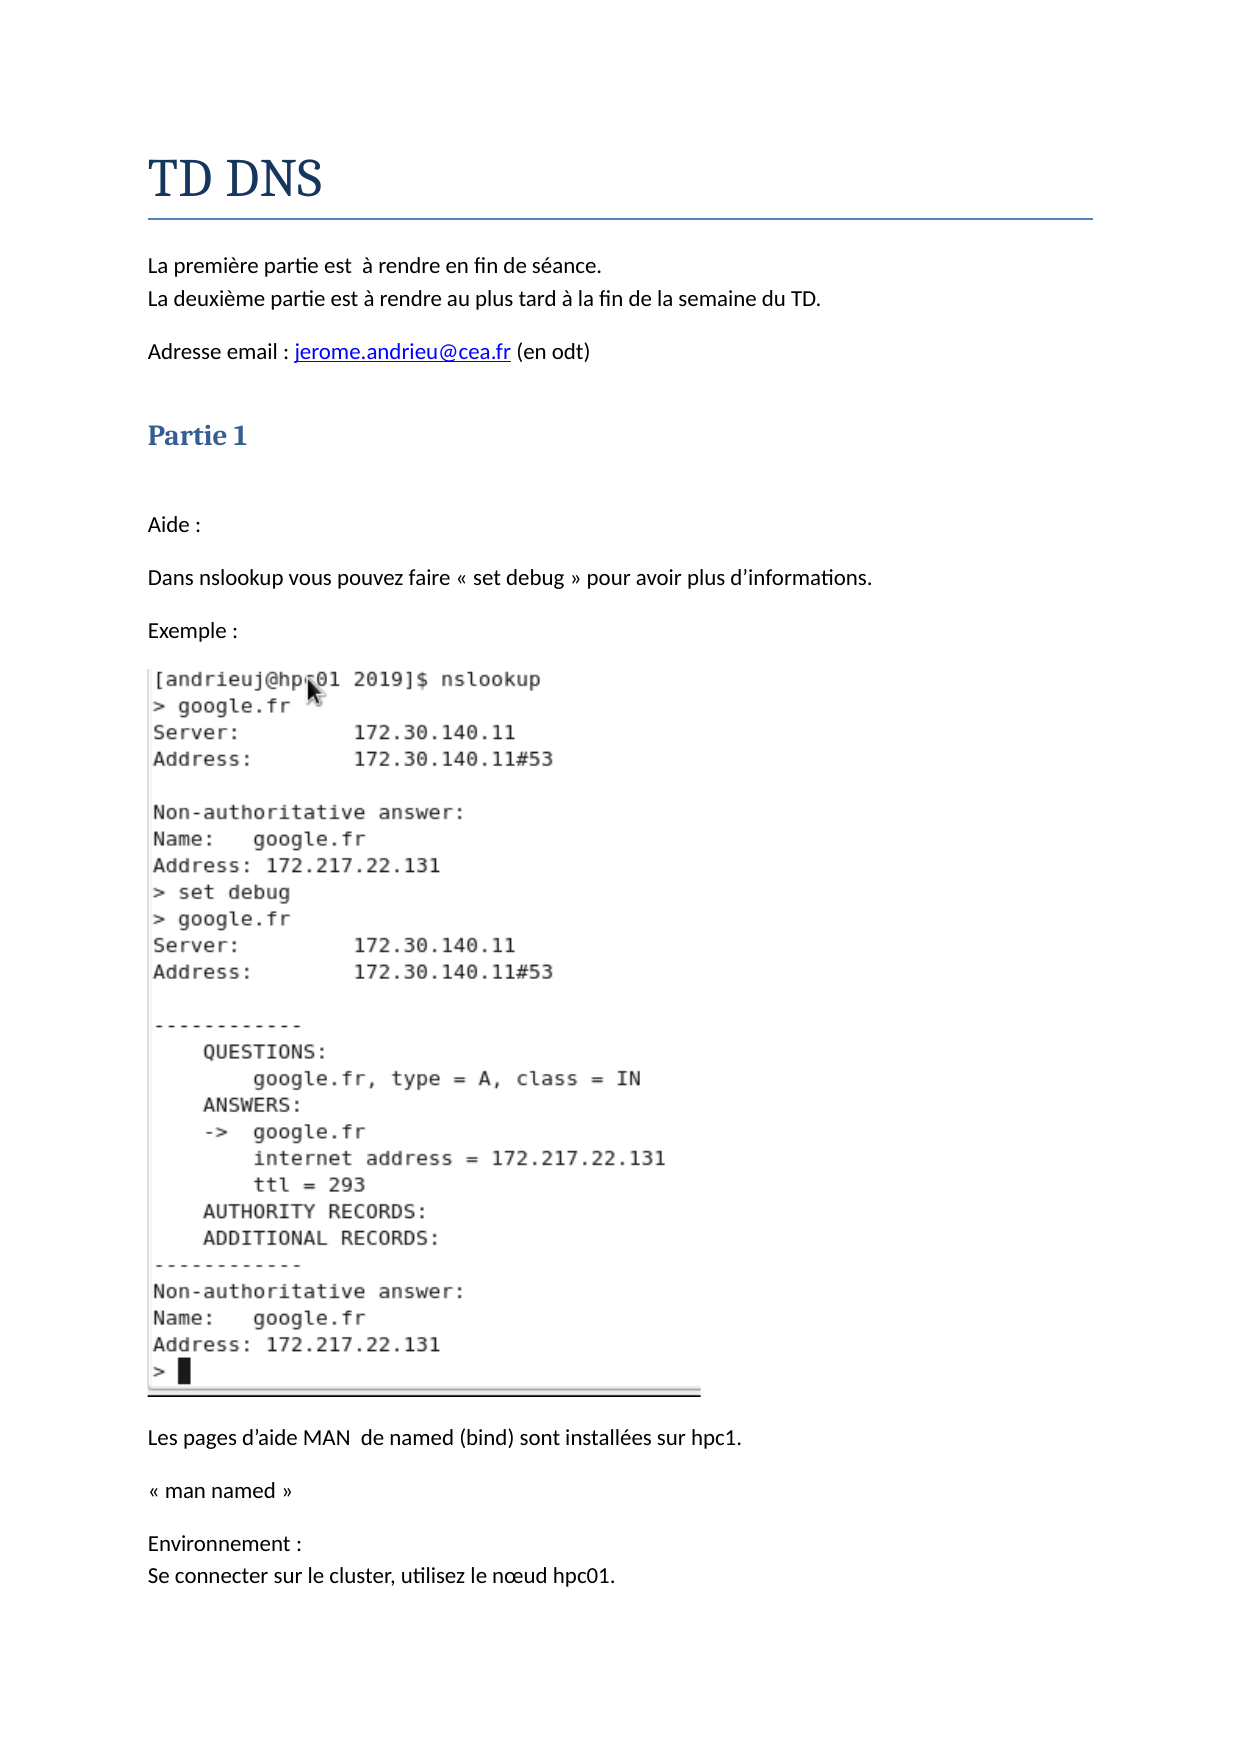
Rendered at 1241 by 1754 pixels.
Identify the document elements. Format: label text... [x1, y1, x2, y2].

text Aide : [148, 511, 1093, 538]
picture [147, 669, 701, 1397]
title TD DNS [148, 148, 1093, 218]
text Exemple : [148, 617, 1093, 644]
subtitle Partie 1 [148, 419, 1093, 452]
text La première partie est à rendre en fin de séance. La deuxième partie est à rendre au plus tard à la fin de la semaine du TD. [148, 252, 1093, 312]
text Environnement : Se connecter sur le cluster, utilisez le nœud hpc01. [148, 1529, 1093, 1589]
text Adresse email : jerome.andrieu@cea.fr (en odt) [148, 337, 1093, 365]
text Dans nslookup vous pouvez faire « set debug » pour avoir plus d’informations. [148, 563, 1093, 592]
text Les pages d’aide MAN de named (bind) sont installées sur hpc1. [148, 1423, 1093, 1451]
text « man named » [148, 1476, 1093, 1504]
